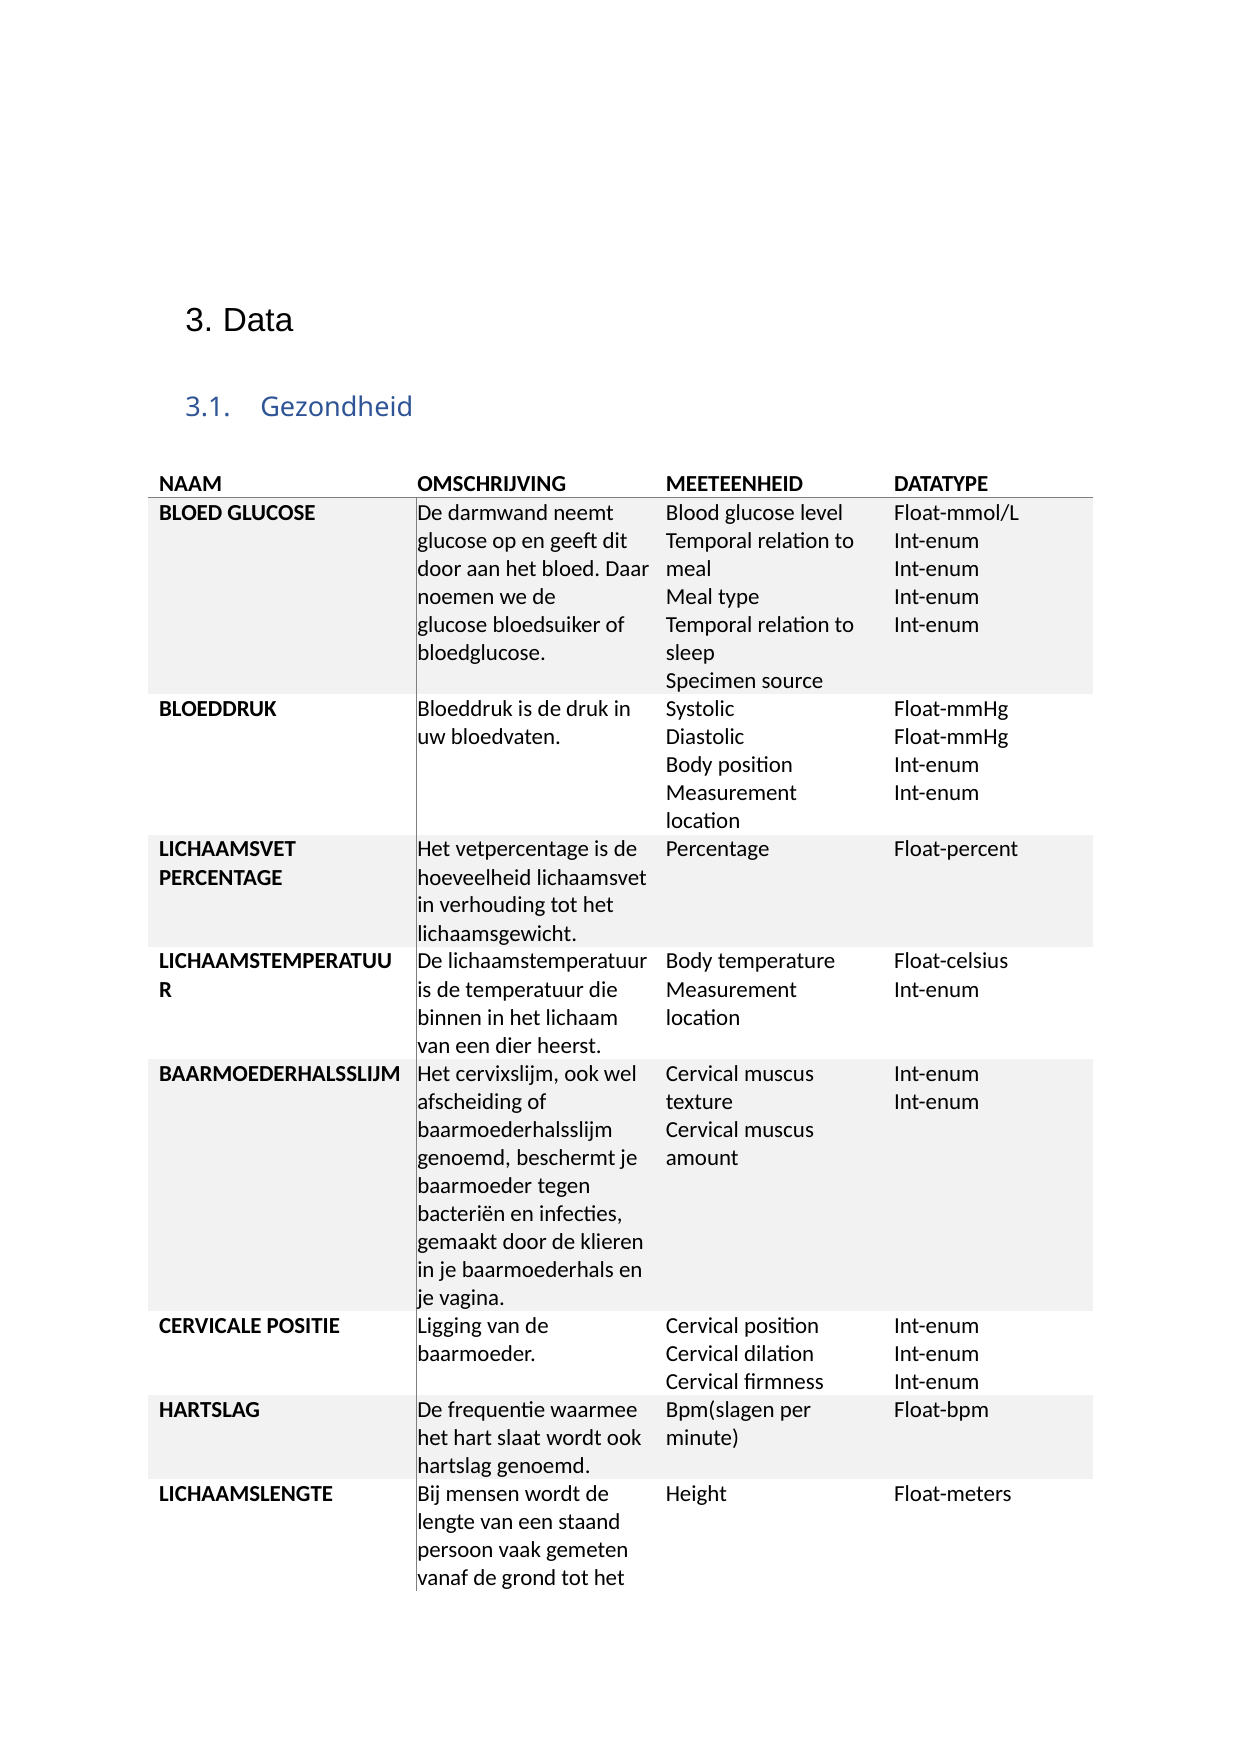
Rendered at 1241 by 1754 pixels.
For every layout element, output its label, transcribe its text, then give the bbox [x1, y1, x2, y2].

table_cell lichaamstemperatuur [148, 947, 416, 1059]
table_cell Float-percent [883, 835, 1093, 947]
table_cell Percentage [654, 835, 883, 947]
table_cell Int-enum Int-enum [883, 1059, 1093, 1311]
table_cell Float-celsius Int-enum [883, 947, 1093, 1059]
subtitle Gezondheid [185, 388, 1093, 424]
table_cell Float-meters [883, 1479, 1093, 1591]
table_cell Cervical muscus texture Cervical muscus amount [654, 1059, 883, 1311]
table_cell Float-mmHg Float-mmHg Int-enum Int-enum [883, 695, 1093, 834]
table_header omschrijving [416, 469, 654, 497]
table_cell Het cervixslijm, ook wel afscheiding of baarmoederhalsslijm genoemd, beschermt je baarmoeder tegen bacteriën en infecties, gemaakt door de klieren in je baarmoederhals en je vagina. [417, 1059, 654, 1311]
table_cell hartslag [148, 1395, 416, 1479]
table_cell Body temperature Measurement location [654, 947, 883, 1059]
table_cell De frequentie waarmee het hart slaat wordt ook hartslag genoemd. [417, 1395, 654, 1479]
table_cell Bloeddruk is de druk in uw bloedvaten. [417, 695, 654, 834]
table_header naam [148, 469, 416, 497]
table_cell Bpm(slagen per minute) [654, 1395, 883, 1479]
subtitle Data [185, 300, 1093, 339]
table_header meeteenheid [654, 469, 883, 497]
table_cell Blood glucose level Temporal relation to meal Meal type Temporal relation to sleep Specimen source [654, 498, 883, 694]
table_cell Ligging van de baarmoeder. [417, 1311, 654, 1395]
table_cell Height [654, 1479, 883, 1591]
table_cell cervicale positie [148, 1311, 416, 1395]
table_cell Float-mmol/L Int-enum Int-enum Int-enum Int-enum [883, 498, 1093, 694]
table_cell Bloed glucose [148, 498, 416, 694]
table_cell De lichaamstemperatuur is de temperatuur die binnen in het lichaam van een dier heerst. [417, 947, 654, 1059]
table_header datatype [883, 469, 1093, 497]
table_cell baarmoederhalsslijm [148, 1059, 416, 1311]
table_cell lichaamsvet percentage [148, 835, 416, 947]
table_cell Systolic Diastolic Body position Measurement location [654, 695, 883, 834]
table_cell lichaamslengte [148, 1479, 416, 1591]
table_cell Het vetpercentage is de hoeveelheid lichaamsvet in verhouding tot het lichaamsgewicht. [417, 835, 654, 947]
table_cell Int-enum Int-enum Int-enum [883, 1311, 1093, 1395]
table_cell Float-bpm [883, 1395, 1093, 1479]
table_cell De darmwand neemt glucose op en geeft dit door aan het bloed. Daar noemen we de glucose bloedsuiker of bloedglucose. [417, 498, 654, 694]
table_cell bloeddruk [148, 695, 416, 834]
table_cell Bij mensen wordt de lengte van een staand persoon vaak gemeten vanaf de grond tot het [417, 1479, 654, 1591]
table_cell Cervical position Cervical dilation Cervical firmness [654, 1311, 883, 1395]
